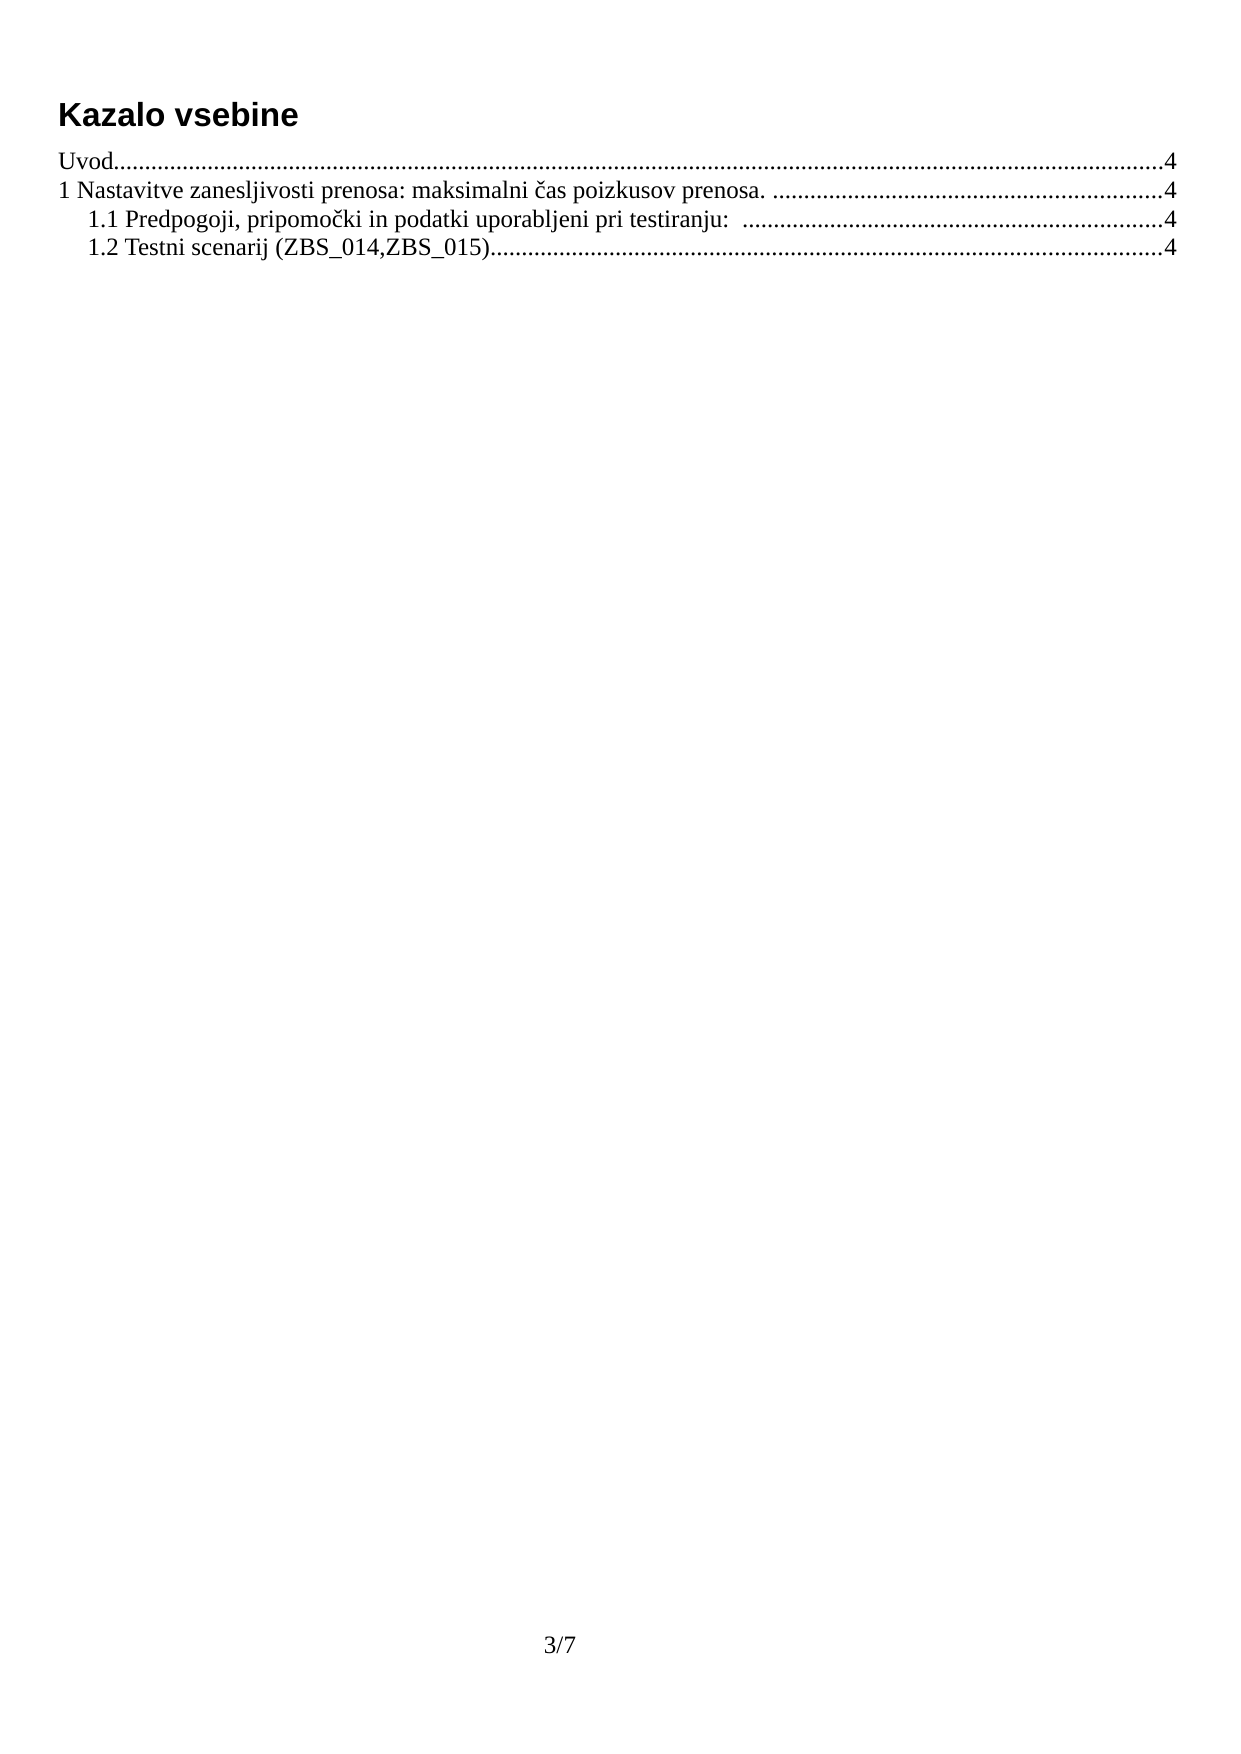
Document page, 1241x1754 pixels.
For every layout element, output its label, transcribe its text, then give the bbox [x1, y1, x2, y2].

subtitle Kazalo vsebine [58, 95, 1177, 134]
text 1.2 Testni scenarij (ZBS_014,ZBS_015) 4 [87, 232, 1177, 261]
text Uvod 4 [58, 146, 1177, 175]
text 1 Nastavitve zanesljivosti prenosa: maksimalni čas poizkusov prenosa. 4 [58, 175, 1177, 204]
text 1.1 Predpogoji, pripomočki in podatki uporabljeni pri testiranju: 4 [87, 204, 1177, 232]
